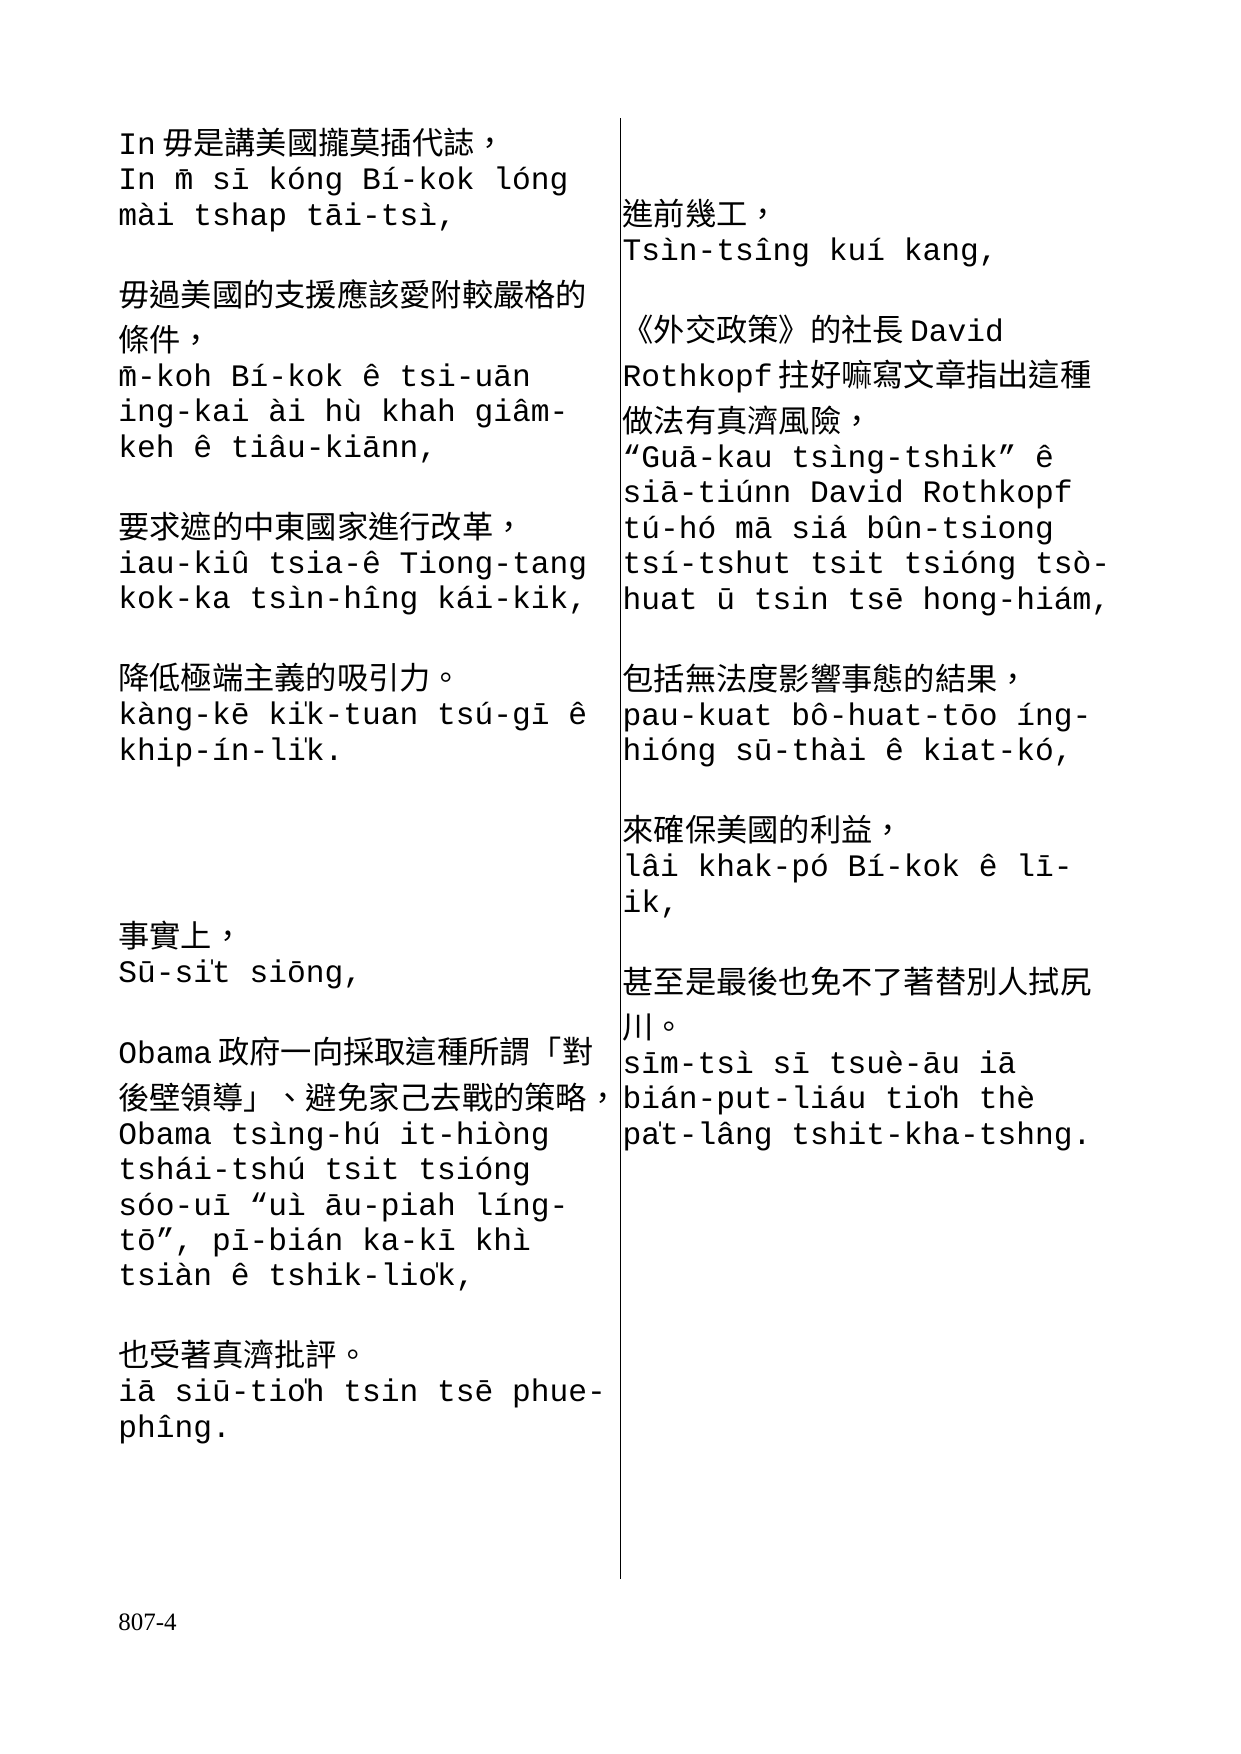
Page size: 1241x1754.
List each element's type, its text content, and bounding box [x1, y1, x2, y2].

text In毋是講美國攏莫插代誌， [118, 118, 618, 164]
text 也受著真濟批評。 [118, 1331, 618, 1376]
text 進前幾工， [622, 189, 1122, 234]
text Tsìn-tsîng kuí kang, [622, 234, 1122, 269]
text Obama tsìng-hú it-hiòng tshái-tshú tsit tsióng sóo-uī “uì āu-piah líng-tō”, pī-bián ka-kī khì tsiàn ê tshik-lio̍k, [118, 1118, 618, 1295]
text In m̄ sī kóng Bí-kok lóng mài tshap tāi-tsì, [118, 164, 618, 234]
text 來確保美國的利益， [622, 805, 1122, 851]
text 甚至是最後也免不了著替別人拭尻川。 [622, 957, 1122, 1047]
text lâi khak-pó Bí-kok ê lī-ik, [622, 851, 1122, 921]
text 《外交政策》的社長David Rothkopf拄好嘛寫文章指出這種做法有真濟風險， [622, 305, 1122, 441]
text Obama政府一向採取這種所謂「對後壁領導」、避免家己去戰的策略， [118, 1027, 618, 1118]
text sīm-tsì sī tsuè-āu iā bián-put-liáu tio̍h thè pa̍t-lâng tshit-kha-tshng. [622, 1047, 1122, 1153]
text kàng-kē ki̍k-tuan tsú-gī ê khip-ín-li̍k. [118, 699, 618, 769]
text 降低極端主義的吸引力。 [118, 653, 618, 699]
text 要求遮的中東國家進行改革， [118, 502, 618, 547]
text Sū-si̍t siōng, [118, 956, 618, 992]
text iā siū-tio̍h tsin tsē phue-phîng. [118, 1376, 618, 1447]
text iau-kiû tsia-ê Tiong-tang kok-ka tsìn-hîng kái-kik, [118, 547, 618, 618]
text m̄-koh Bí-kok ê tsi-uān ing-kai ài hù khah giâm-keh ê tiâu-kiānn, [118, 360, 618, 467]
text 包括無法度影響事態的結果， [622, 654, 1122, 699]
text pau-kuat bô-huat-tōo íng-hióng sū-thài ê kiat-kó, [622, 699, 1122, 770]
text 毋過美國的支援應該愛附較嚴格的條件， [118, 270, 618, 360]
text 事實上， [118, 911, 618, 956]
text “Guā-kau tsìng-tshik” ê siā-tiúnn David Rothkopf tú-hó mā siá bûn-tsiong tsí-tshut tsit tsióng tsò-huat ū tsin tsē hong-hiám, [622, 441, 1122, 618]
